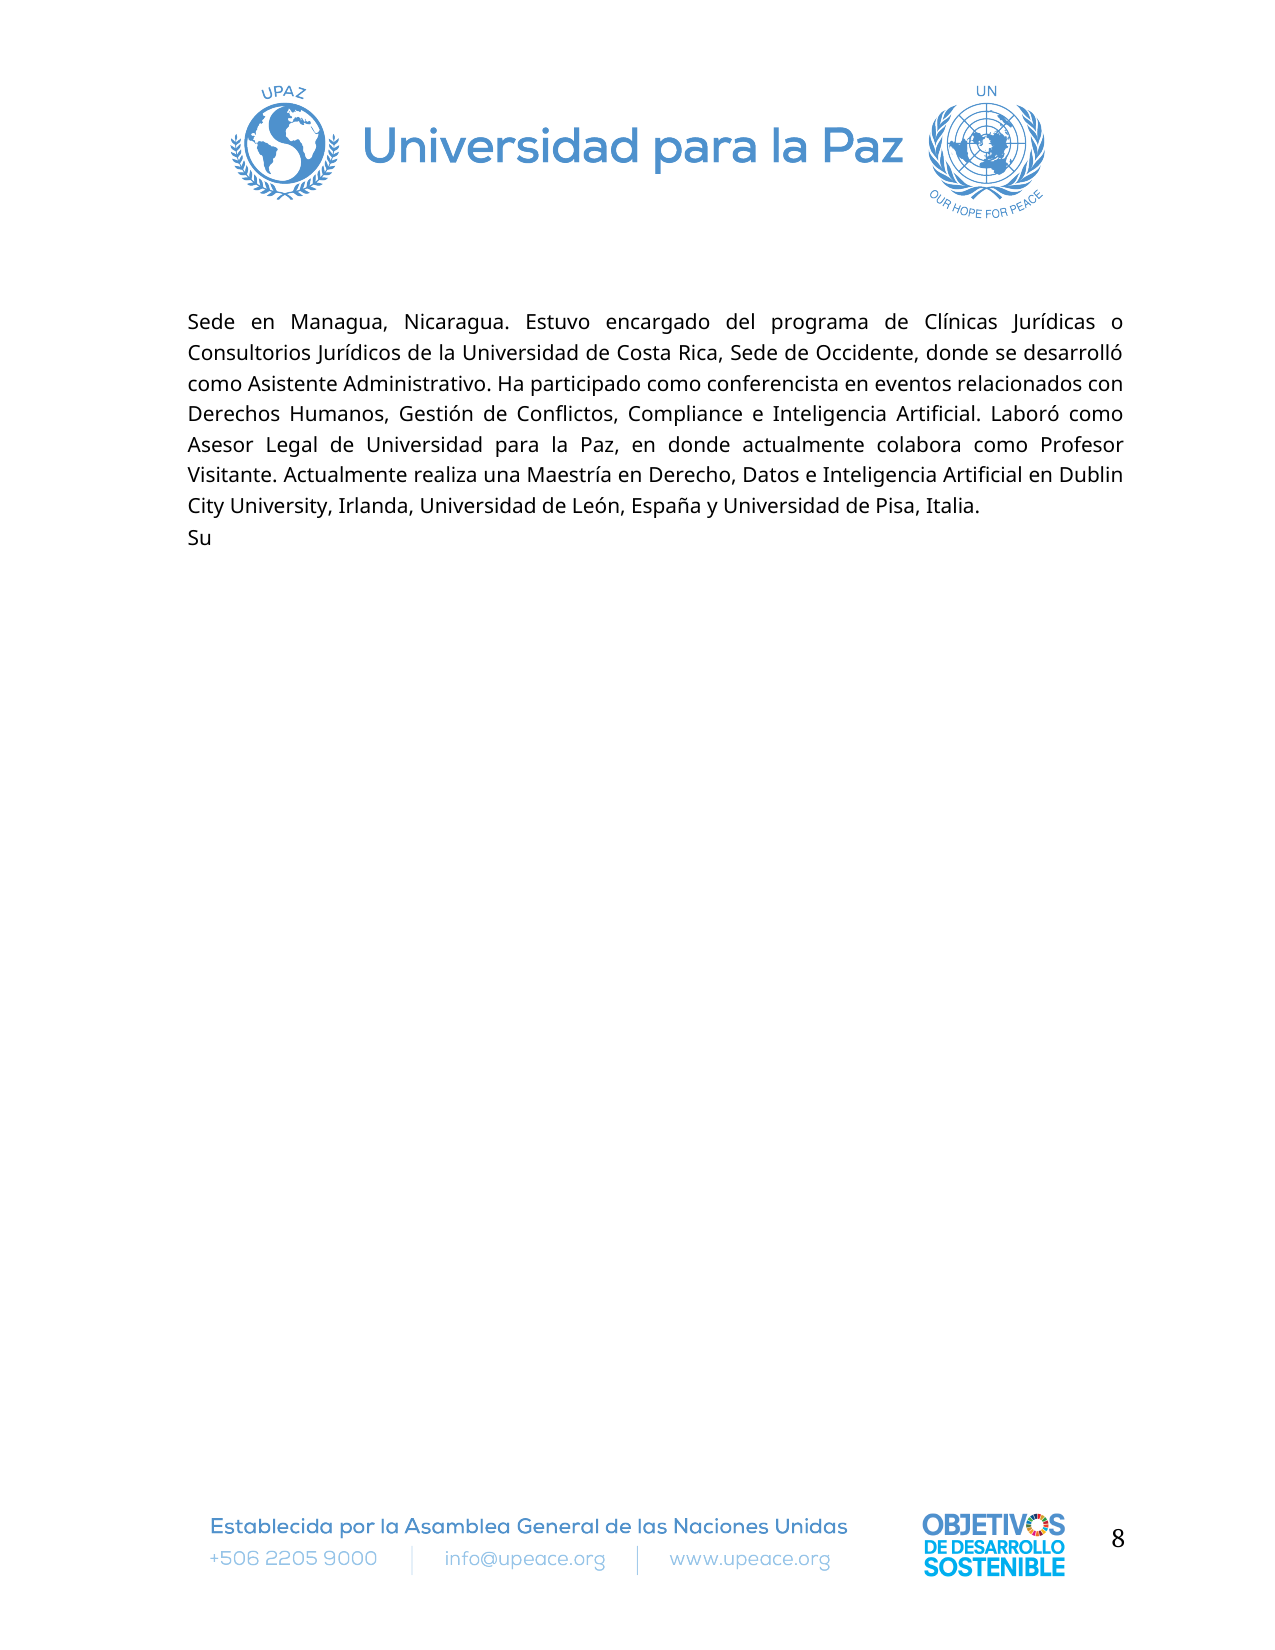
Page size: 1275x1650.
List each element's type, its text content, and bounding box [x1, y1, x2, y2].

text Su [187, 523, 1125, 552]
picture [0, 0, 1275, 1650]
text Sede en Managua, Nicaragua. Estuvo encargado del programa de Clínicas Jurídicas o Consultorios Jurídicos de la Universidad de Costa Rica, Sede de Occidente, donde se desarrolló como Asistente Administrativo. Ha participado como conferencista en eventos relacionados con Derechos Humanos, Gestión de Conflictos, Compliance e Inteligencia Artificial. Laboró como Asesor Legal de Universidad para la Paz, en donde actualmente colabora como Profesor Visitante. Actualmente realiza una Maestría en Derecho, Datos e Inteligencia Artificial en Dublin City University, Irlanda, Universidad de León, España y Universidad de Pisa, Italia. [187, 307, 1125, 520]
